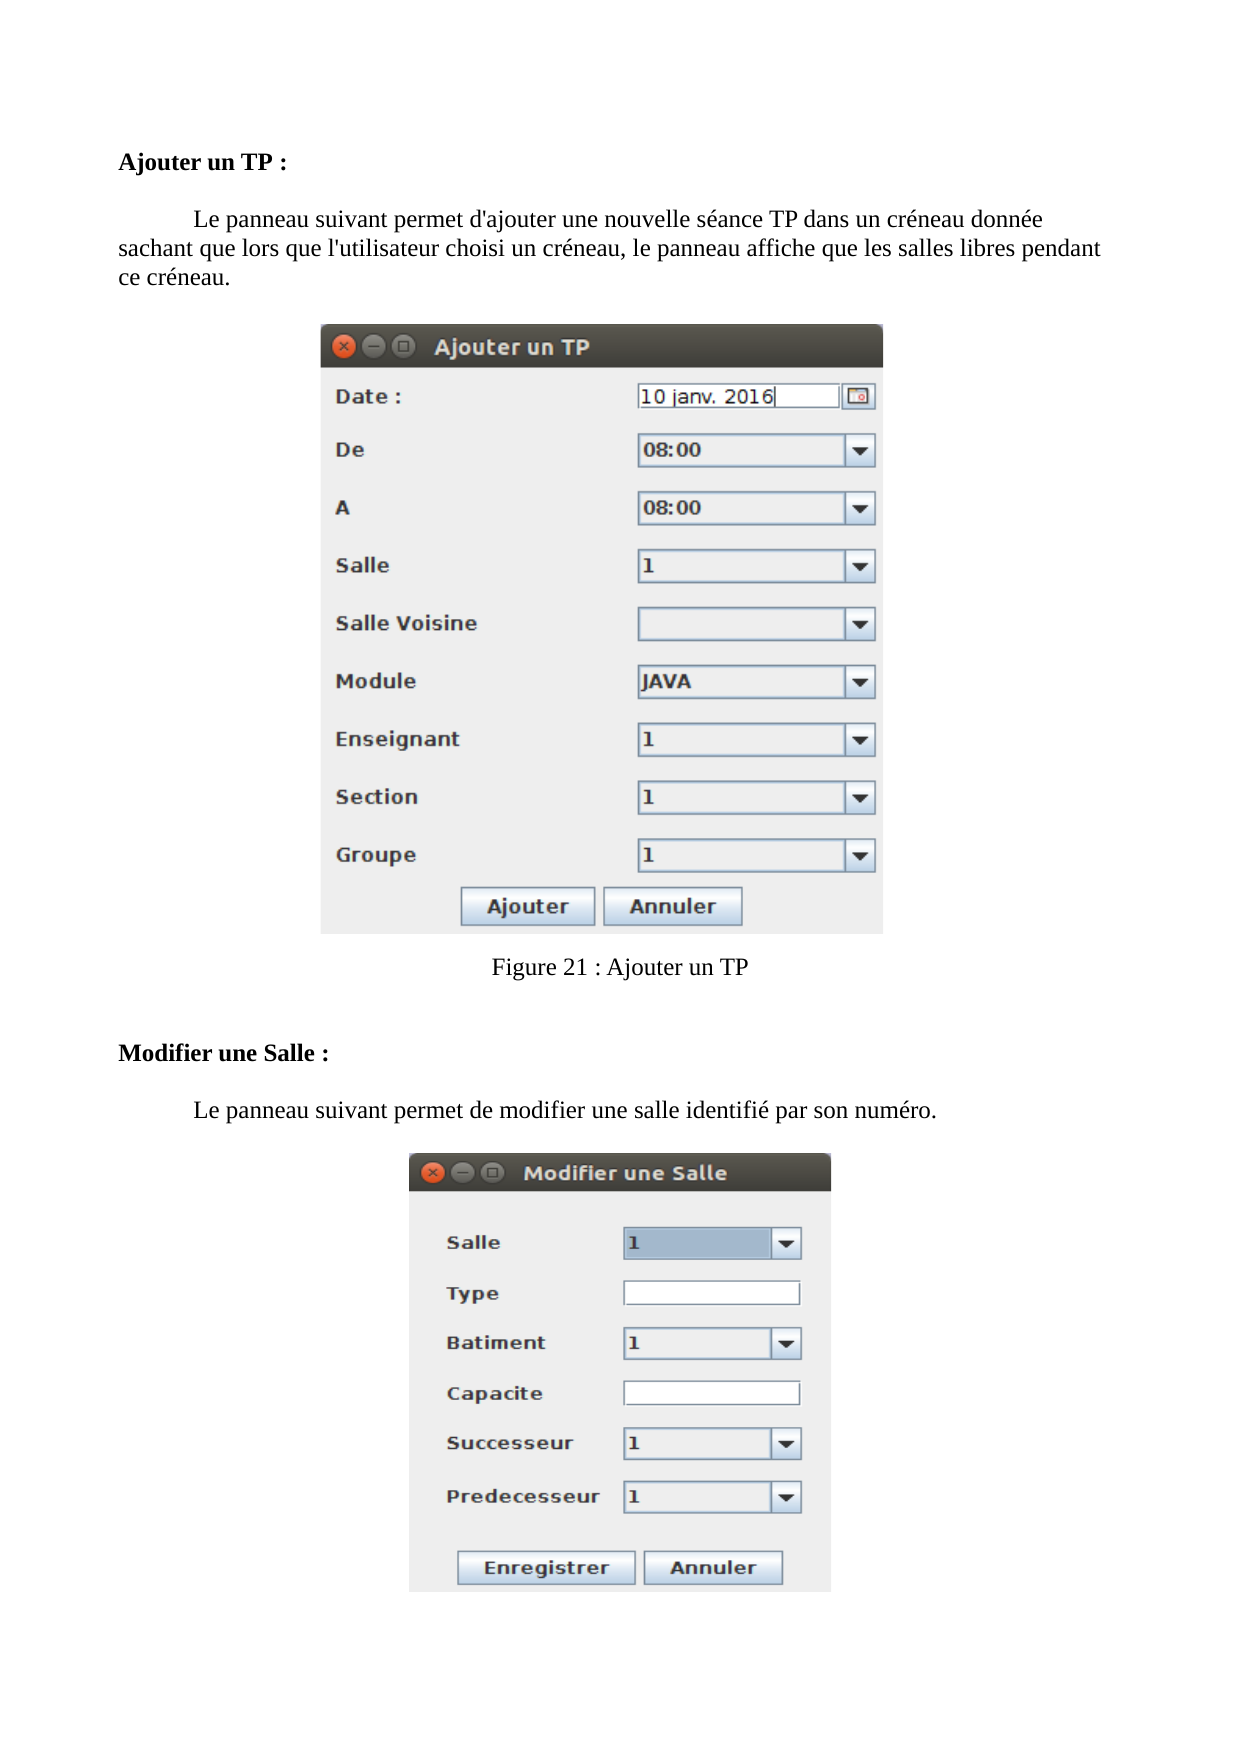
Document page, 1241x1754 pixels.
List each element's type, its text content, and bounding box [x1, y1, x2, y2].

text Ajouter un TP : [118, 147, 1122, 176]
picture [320, 324, 884, 934]
text Figure 21 : Ajouter un TP [118, 952, 1122, 981]
text Le panneau suivant permet d'ajouter une nouvelle séance TP dans un créneau donnée sachant que lors que l'utilisateur choisi un créneau, le panneau affiche que les salles libres pendant ce créneau. [118, 204, 1122, 291]
text Le panneau suivant permet de modifier une salle identifié par son numéro. [118, 1096, 1122, 1124]
text Modifier une Salle : [118, 1038, 1122, 1067]
picture [409, 1153, 832, 1592]
